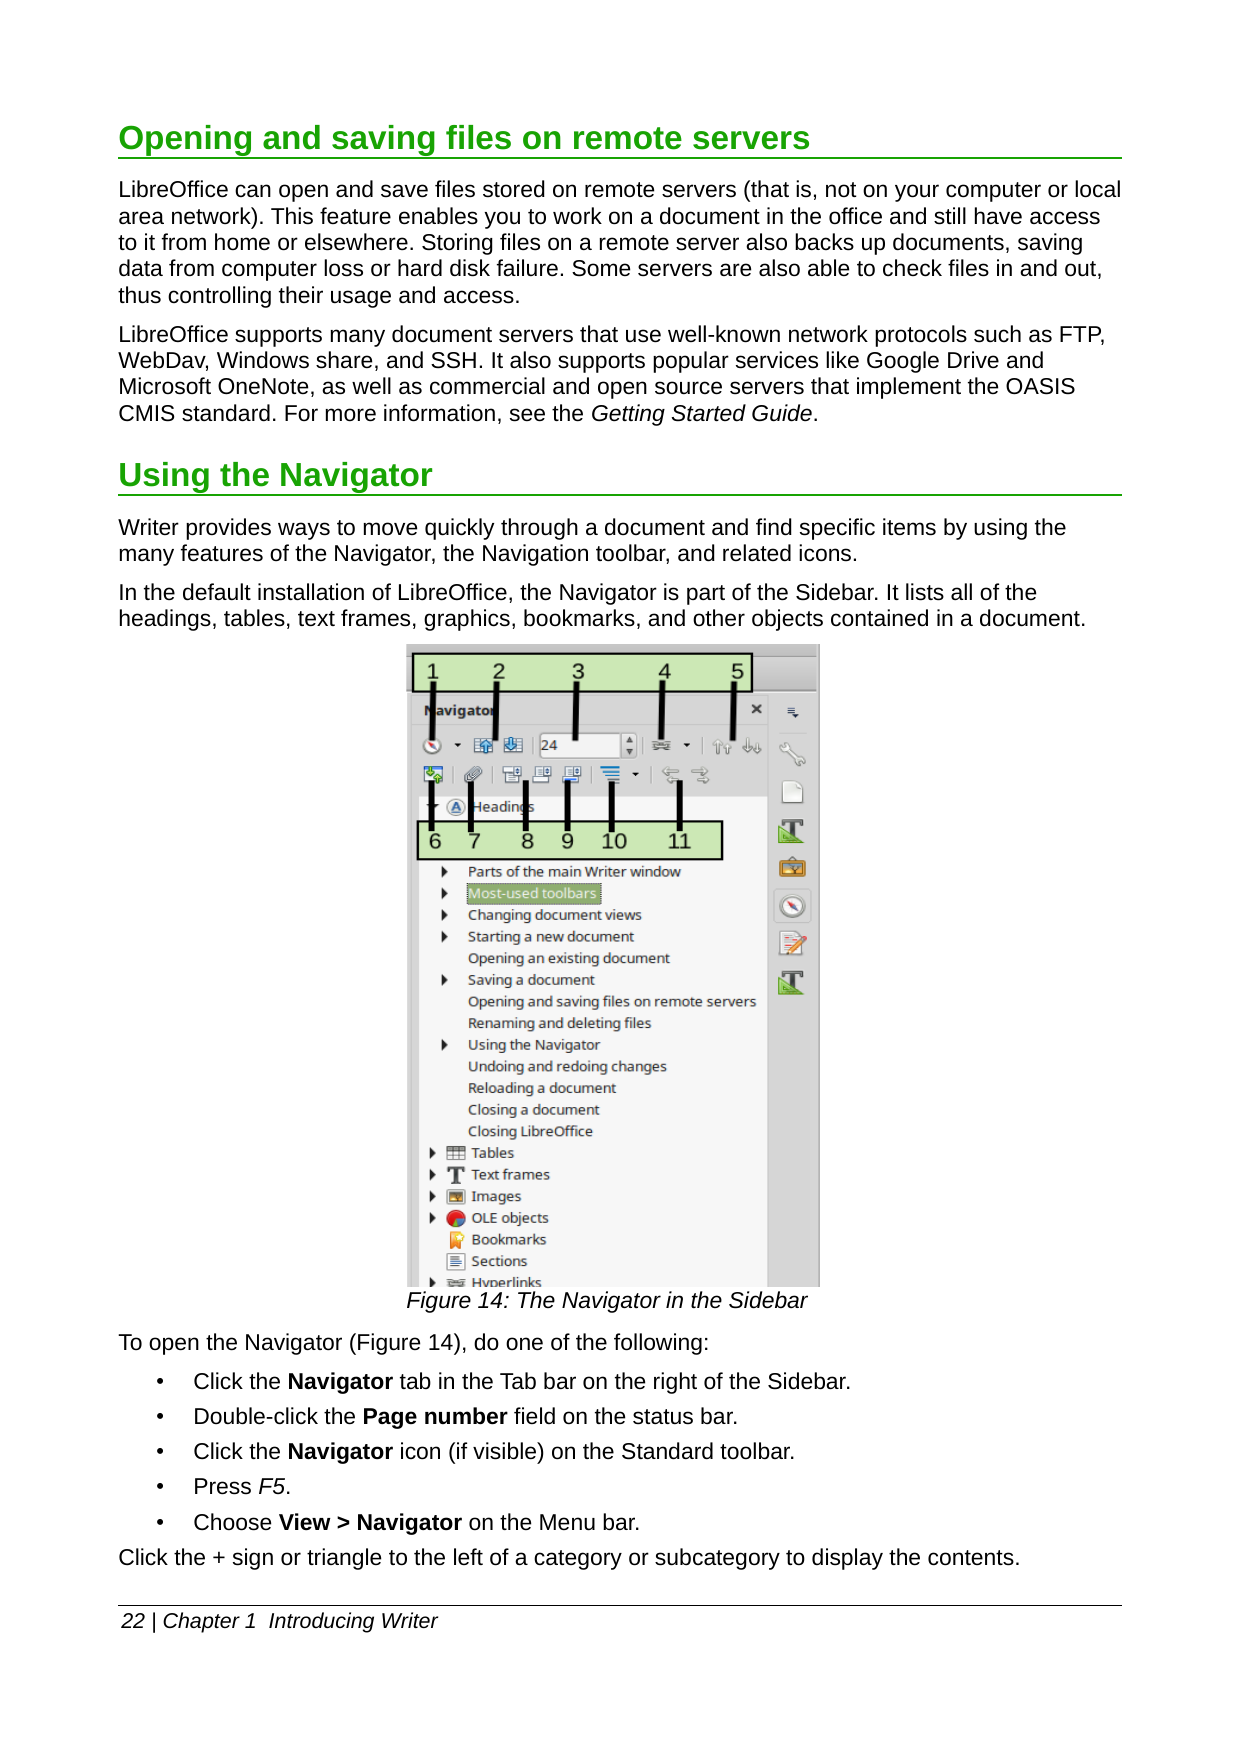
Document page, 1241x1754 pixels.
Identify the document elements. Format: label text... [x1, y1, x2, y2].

list To open the Navigator (Figure 14), do one of the following: [118, 1329, 1122, 1355]
list Click the Navigator icon (if visible) on the Standard toolbar. [156, 1438, 1122, 1464]
list Double-click the Page number field on the status bar. [156, 1403, 1122, 1429]
text LibreOffice supports many document servers that use well-known network protocols such as FTP, WebDav, Windows share, and SSH. It also supports popular services like Google Drive and Microsoft OneNote, as well as commercial and open source servers that implement the OASIS CMIS standard. For more information, see the Getting Started Guide. [118, 321, 1122, 426]
picture [406, 644, 820, 1287]
text Writer provides ways to move quickly through a document and find specific items by using the many features of the Navigator, the Navigation toolbar, and related icons. [118, 514, 1122, 566]
list Press F5. [156, 1473, 1122, 1499]
list Choose View > Navigator on the Menu bar. [156, 1508, 1122, 1535]
text Click the + sign or triangle to the left of a category or subcategory to display the contents. [118, 1544, 1122, 1570]
list Click the Navigator tab in the Tab bar on the right of the Sidebar. [156, 1368, 1122, 1394]
text LibreOffice can open and save files stored on remote servers (that is, not on your computer or local area network). This feature enables you to work on a document in the office and still have access to it from home or elsewhere. Storing files on a remote server also backs up documents, saving data from computer loss or hard disk failure. Some servers are also able to check files in and out, thus controlling their usage and access. [118, 176, 1122, 308]
text In the default installation of LibreOffice, the Navigator is part of the Sidebar. It lists all of the headings, tables, text frames, graphics, bookmarks, and other objects contained in a document. [118, 579, 1122, 632]
subtitle Opening and saving files on remote servers [118, 118, 1122, 157]
subtitle Using the Navigator [118, 456, 1122, 494]
text Figure 14: The Navigator in the Sidebar [406, 1287, 834, 1313]
